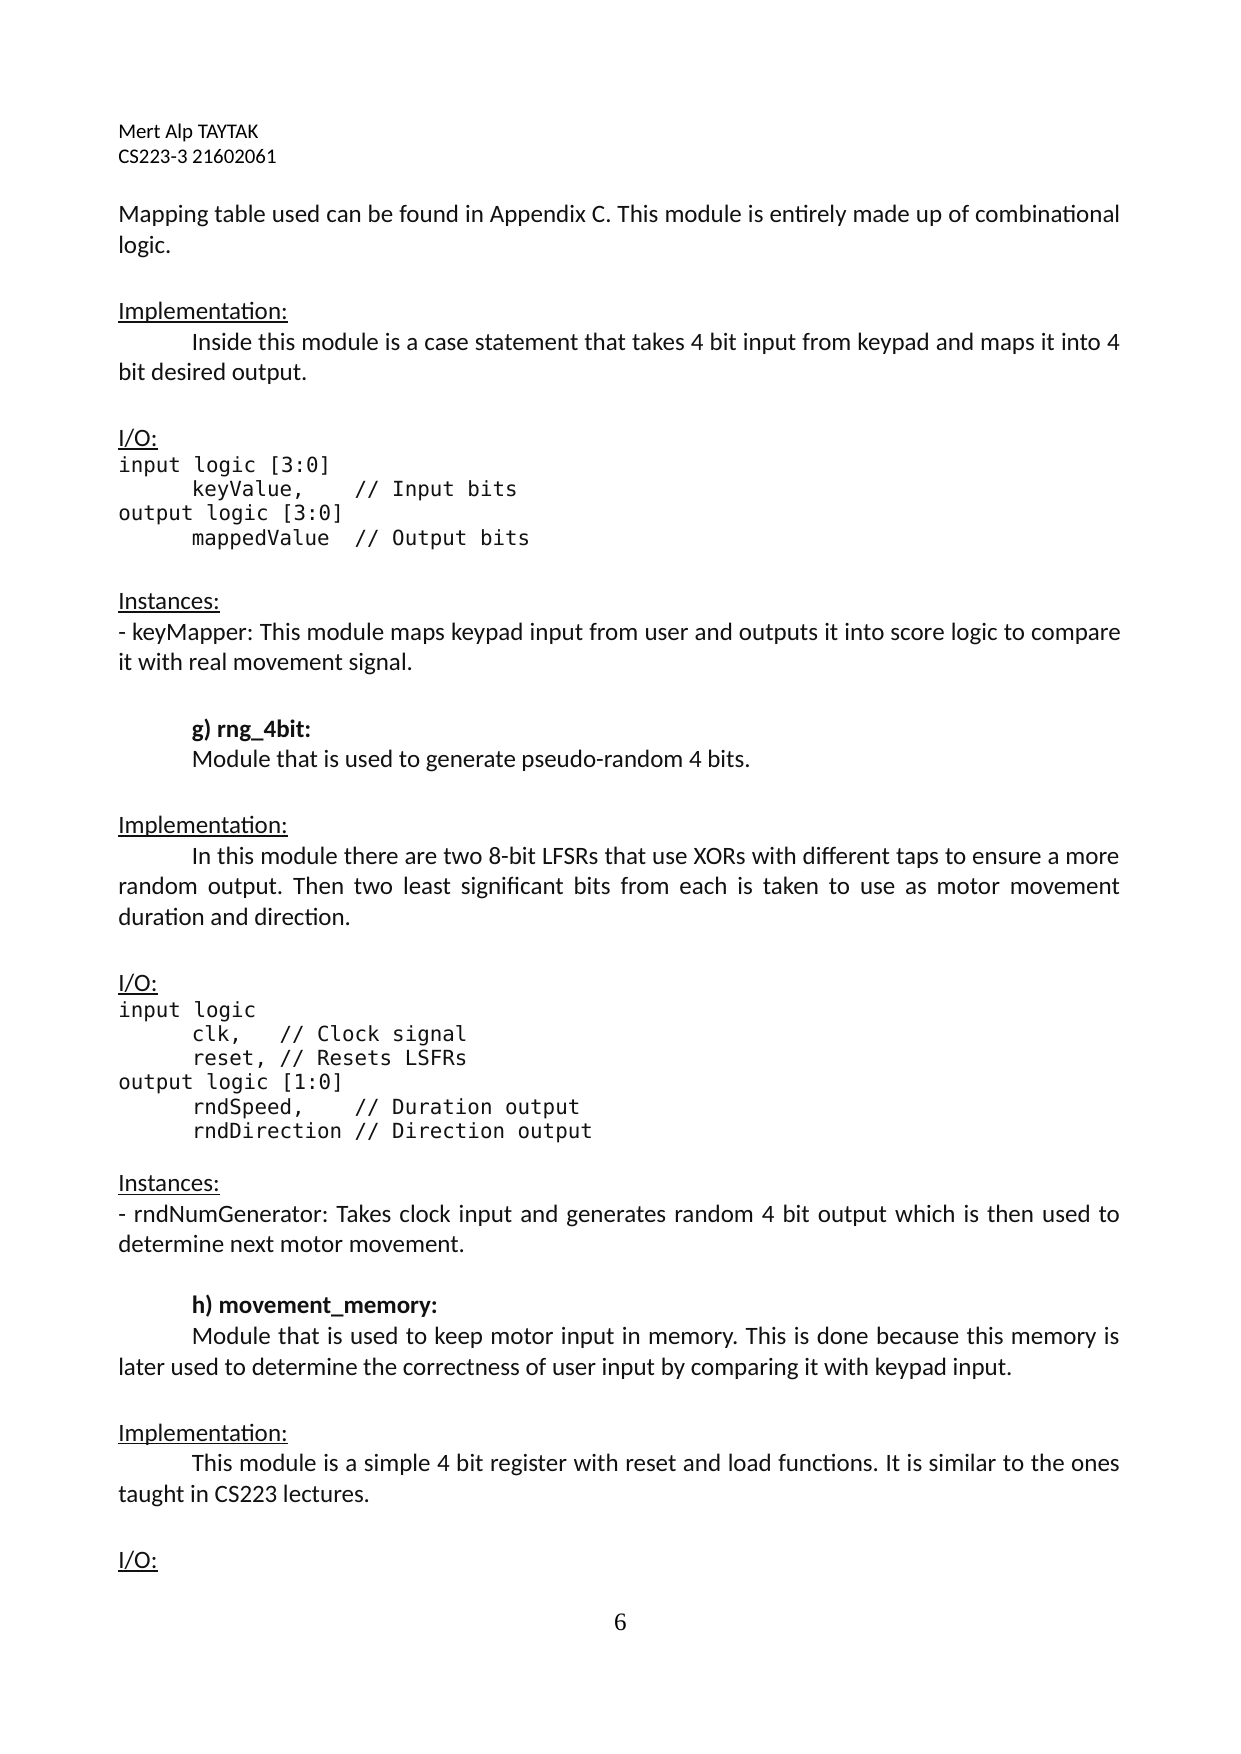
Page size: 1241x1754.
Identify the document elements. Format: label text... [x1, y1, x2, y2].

text rndDirection // Direction output [118, 1119, 1122, 1143]
text output logic [1:0] [118, 1070, 1122, 1095]
text input logic [3:0] [118, 453, 1122, 477]
text Module that is used to generate pseudo-random 4 bits. [118, 743, 1122, 774]
text Implementation: [118, 295, 1122, 326]
text - rndNumGenerator: Takes clock input and generates random 4 bit output which is then used to determine next motor movement. [118, 1198, 1122, 1259]
text - keyMapper: This module maps keypad input from user and outputs it into score logic to compare it with real movement signal. [118, 616, 1122, 677]
text Implementation: [118, 1417, 1122, 1447]
text keyValue, // Input bits [118, 477, 1122, 501]
text output logic [3:0] [118, 501, 1122, 526]
text g) rng_4bit: [118, 713, 1122, 743]
text Instances: [118, 586, 1122, 616]
text Implementation: [118, 809, 1122, 840]
text clk, // Clock signal [118, 1022, 1122, 1046]
text h) movement_memory: [118, 1289, 1122, 1320]
text I/O: [118, 422, 1122, 453]
text Module that is used to keep motor input in memory. This is done because this memory is later used to determine the correctness of user input by comparing it with keypad input. [118, 1320, 1122, 1381]
text mappedValue // Output bits [118, 526, 1122, 550]
text In this module there are two 8-bit LFSRs that use XORs with different taps to ensure a more random output. Then two least significant bits from each is taken to use as motor movement duration and direction. [118, 840, 1122, 931]
text Instances: [118, 1167, 1122, 1198]
text I/O: [118, 1544, 1122, 1574]
text rndSpeed, // Duration output [118, 1095, 1122, 1119]
text input logic [118, 998, 1122, 1022]
text This module is a simple 4 bit register with reset and load functions. It is similar to the ones taught in CS223 lectures. [118, 1447, 1122, 1508]
text reset, // Resets LSFRs [118, 1046, 1122, 1070]
text I/O: [118, 967, 1122, 998]
text Mapping table used can be found in Appendix C. This module is entirely made up of combinational logic. [118, 198, 1122, 259]
text Inside this module is a case statement that takes 4 bit input from keypad and maps it into 4 bit desired output. [118, 326, 1122, 387]
